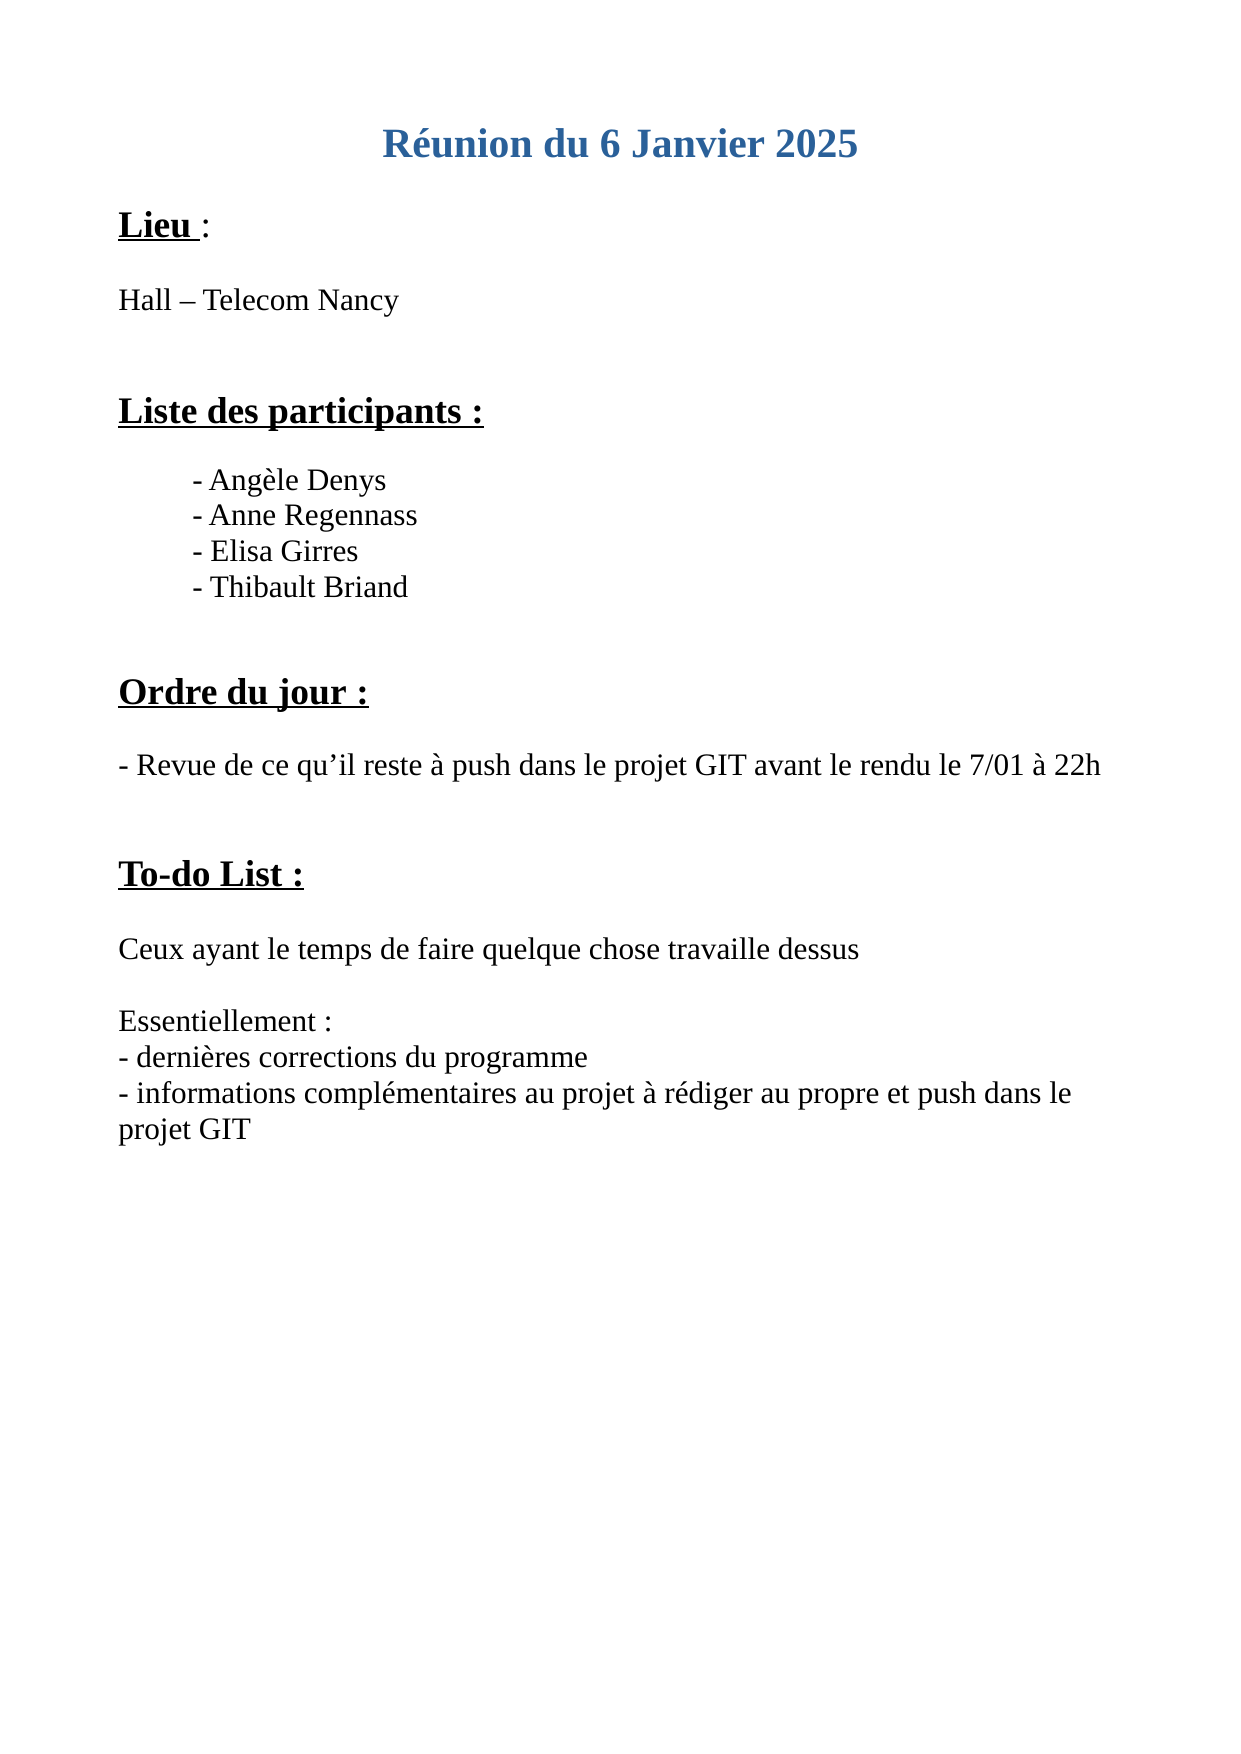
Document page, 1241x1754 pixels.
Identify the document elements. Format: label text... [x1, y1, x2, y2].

text Liste des participants : [118, 389, 1122, 432]
text Hall – Telecom Nancy [118, 281, 1122, 317]
text - Anne Regennass [118, 497, 1122, 533]
text - Angèle Denys [118, 461, 1122, 497]
text - informations complémentaires au projet à rédiger au propre et push dans le projet GIT [118, 1074, 1122, 1146]
text Essentiellement : [118, 1002, 1122, 1038]
text Ceux ayant le temps de faire quelque chose travaille dessus [118, 930, 1122, 966]
text Lieu : [118, 202, 1122, 245]
text Réunion du 6 Janvier 2025 [118, 118, 1122, 166]
text To-do List : [118, 851, 1122, 894]
text Ordre du jour : [118, 669, 1122, 712]
text - dernières corrections du programme [118, 1038, 1122, 1074]
text - Thibault Briand [118, 568, 1122, 604]
text - Elisa Girres [118, 533, 1122, 568]
text - Revue de ce qu’il reste à push dans le projet GIT avant le rendu le 7/01 à 22h [118, 746, 1122, 782]
